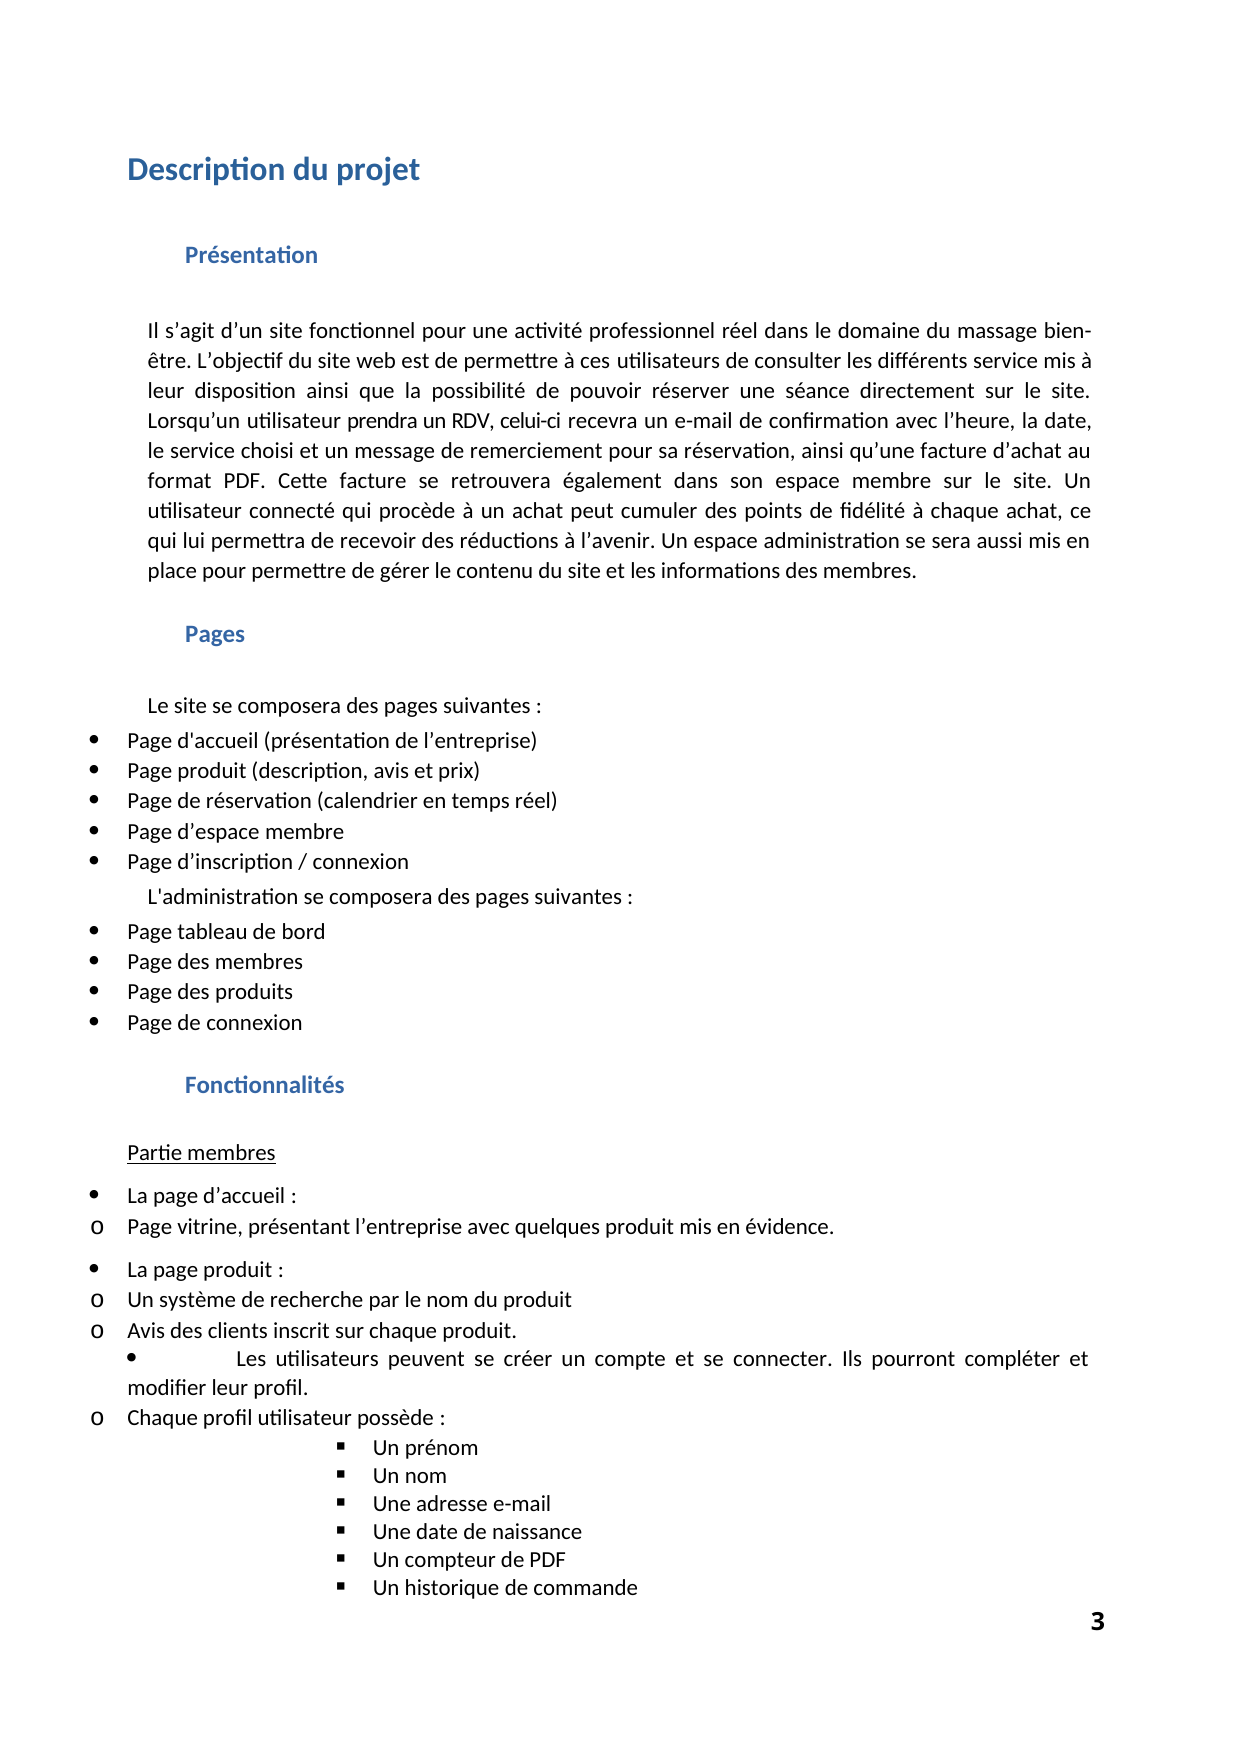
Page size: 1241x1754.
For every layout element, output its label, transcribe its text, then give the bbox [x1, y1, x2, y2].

list Page tableau de bord [89, 917, 1105, 945]
list La page d’accueil : [89, 1182, 1105, 1209]
text Le site se composera des pages suivantes : [147, 691, 1105, 719]
subtitle Pages [185, 619, 1105, 649]
subtitle Présentation [185, 239, 1105, 270]
list Page vitrine, présentant l’entreprise avec quelques produit mis en évidence. [89, 1209, 1105, 1241]
text Partie membres [127, 1138, 1105, 1167]
list Un compteur de PDF [335, 1545, 1105, 1573]
list Un nom [335, 1461, 1105, 1489]
subtitle Description du projet [127, 148, 1105, 189]
list Page d'accueil (présentation de l’entreprise) [89, 726, 1105, 754]
list Page produit (description, avis et prix) [89, 756, 1105, 784]
list Un prénom [335, 1431, 1105, 1461]
list Page des produits [89, 977, 1105, 1005]
list Un système de recherche par le nom du produit [89, 1283, 1105, 1314]
text Il s’agit d’un site fonctionnel pour une activité professionnel réel dans le domaine du massage bien-être. L’objectif du site web est de permettre à ces utilisateurs de consulter les différents service mis à leur disposition ainsi que la possibilité de pouvoir réserver une séance directement sur le site. Lorsqu’un utilisateur prendra un RDV, celui-ci recevra un e-mail de confirmation avec l’heure, la date, le service choisi et un message de remerciement pour sa réservation, ainsi qu’une facture d’achat au format PDF. Cette facture se retrouvera également dans son espace membre sur le site. Un utilisateur connecté qui procède à un achat peut cumuler des points de fidélité à chaque achat, ce qui lui permettra de recevoir des réductions à l’avenir. Un espace administration se sera aussi mis en place pour permettre de gérer le contenu du site et les informations des membres. [147, 317, 1093, 584]
list Une date de naissance [335, 1517, 1105, 1545]
text L'administration se composera des pages suivantes : [147, 882, 1105, 910]
list Une adresse e-mail [335, 1489, 1105, 1517]
list Page des membres [89, 947, 1105, 975]
list Avis des clients inscrit sur chaque produit. [89, 1314, 1105, 1344]
list Page d’espace membre [89, 817, 1105, 845]
list La page produit : [89, 1256, 1105, 1283]
list Chaque profil utilisateur possède : [89, 1401, 1105, 1431]
list Page de connexion [89, 1008, 1105, 1036]
subtitle Fonctionnalités [185, 1069, 1105, 1099]
list Un historique de commande [335, 1573, 1105, 1601]
list Page de réservation (calendrier en temps réel) [89, 787, 1105, 814]
list Les utilisateurs peuvent se créer un compte et se connecter. Ils pourront compléter et modifier leur profil. [127, 1344, 1090, 1401]
list Page d’inscription / connexion [89, 847, 1105, 875]
